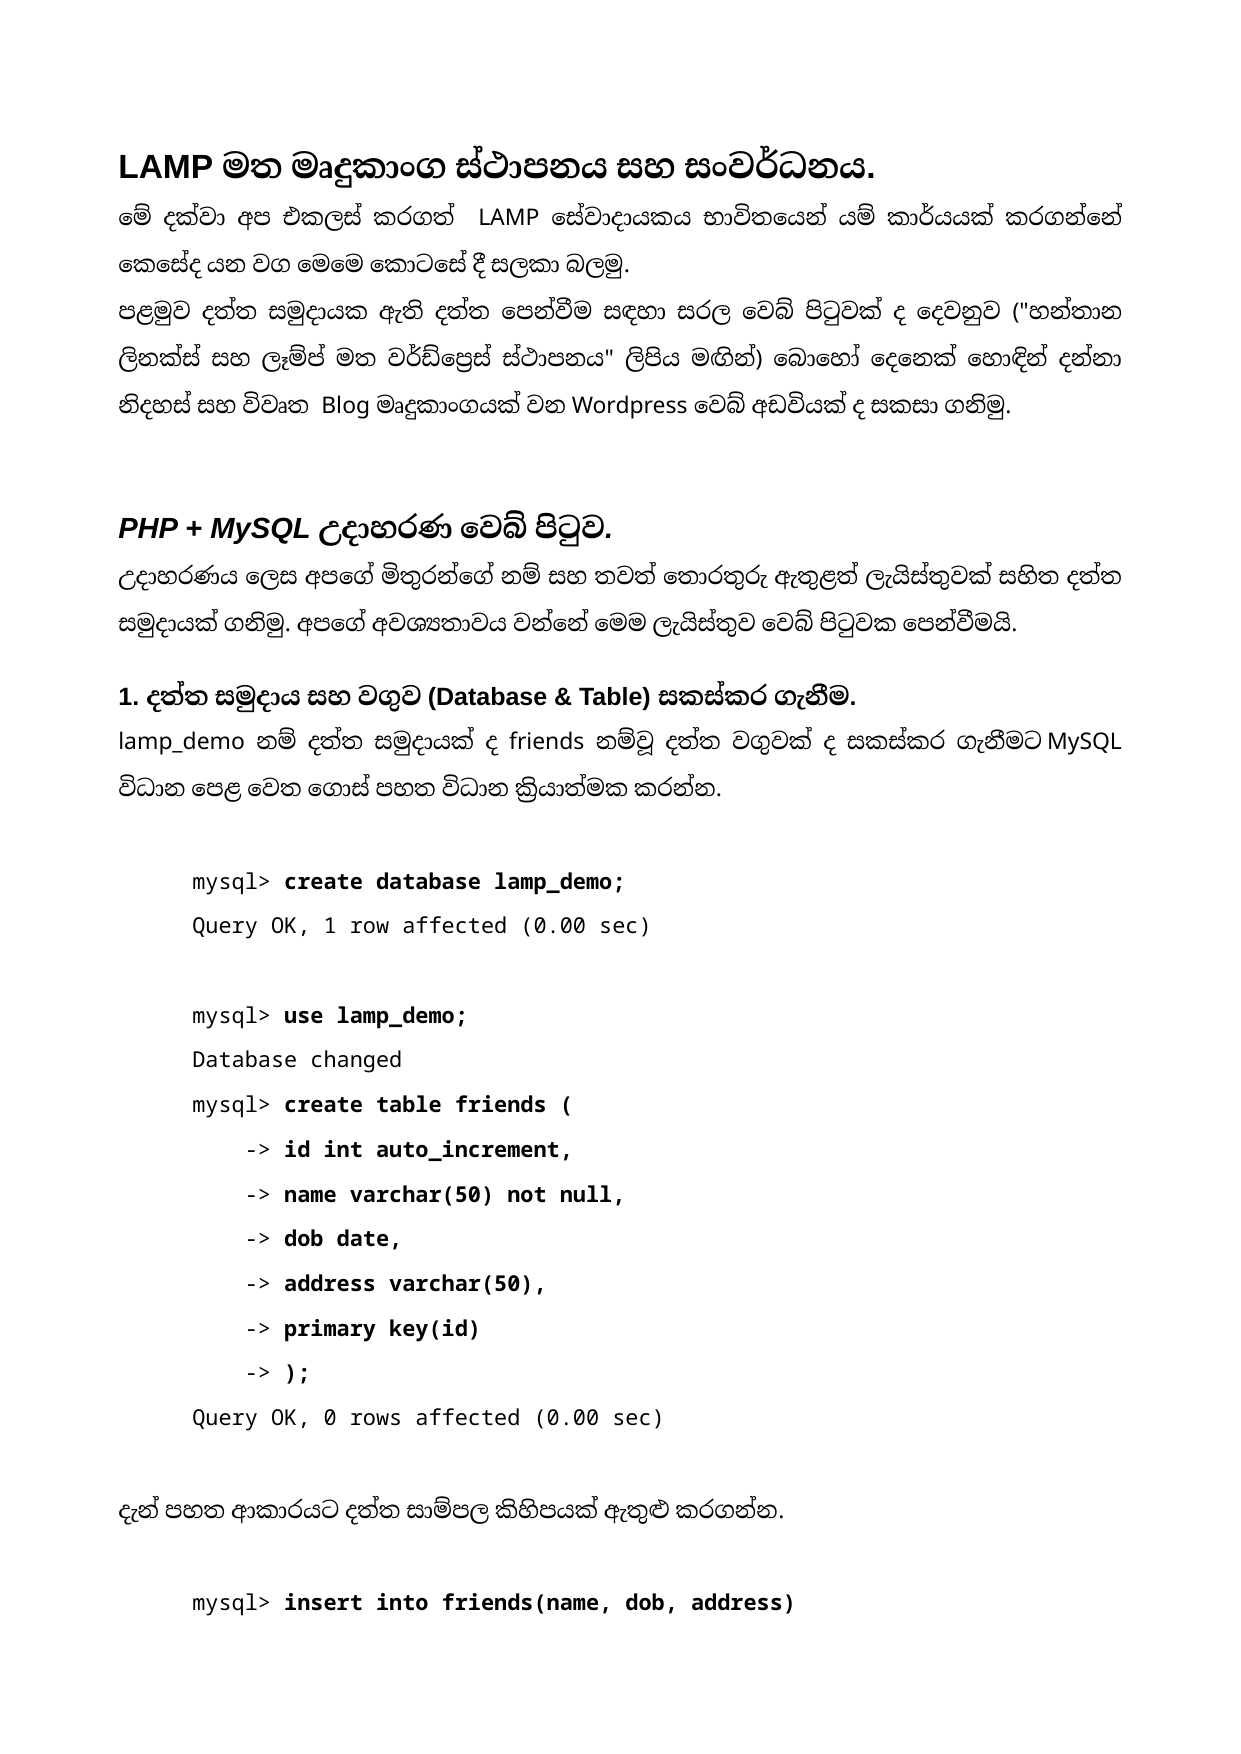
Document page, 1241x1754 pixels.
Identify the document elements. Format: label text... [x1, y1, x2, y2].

subtitle LAMP මත මෘදුකාංග ස්ථාපනය සහ සංවර්ධනය. [118, 143, 1122, 189]
text mysql> create database lamp_demo; [192, 866, 1122, 896]
text දැන් පහත ආකාරයට දත්ත සාම්පල කිහිපයක් ඇතුළු කරගන්න. [118, 1493, 1122, 1525]
text මේ දක්වා අප එකලස් කරගත් LAMP සේවාදායකය භාවිතයෙන් යම් කාර්යයක් කරගන්නේ කෙසේද යන වග මෙමෙ කොටසේ දී සලකා බලමු. [118, 201, 1122, 279]
text -> dob date, [192, 1223, 1122, 1253]
subtitle PHP + MySQL උදාහරණ වෙබ් පිටුව. [118, 508, 1122, 547]
text mysql> insert into friends(name, dob, address) [192, 1587, 1122, 1617]
text mysql> create table friends ( [192, 1089, 1122, 1119]
text Query OK, 1 row affected (0.00 sec) [192, 910, 1122, 940]
text lamp_demo නම් දත්ත සමුදායක් ද friends නම්වූ දත්ත වගුවක් ද සකස්කර ගැනීමටMySQL විධාන පෙළ වෙත ගොස් පහත විධාන ක්‍රියාත්මක කරන්න. [118, 725, 1122, 803]
text පළමුව දත්ත සමුදායක ඇති දත්ත පෙන්වීම සඳහා සරල වෙබ් පිටුවක් ද දෙවනුව ("හන්තාන ලිනක්ස් සහ ලෑම්ප් මත වර්ඩ්ප්‍රෙස් ස්ථාපනය" ලිපිය මඟින්) බොහෝ දෙනෙක් හොඳින් දන්නා නිදහස් සහ විවෘත Blog මෘදුකාංගයක් වන Wordpress වෙබ් අඩවියක් ද සකසා ගනිමු. [118, 295, 1122, 420]
text -> id int auto_increment, [192, 1134, 1122, 1164]
subtitle 1. දත්ත සමුදාය සහ වගුව (Database & Table) සකස්කර ගැනීම. [118, 678, 1122, 713]
text -> ); [192, 1357, 1122, 1387]
text උදාහරණය ලෙස අපගේ මිතුරන්ගේ නම් සහ තවත් තොරතුරු ඇතුළත් ලැයිස්තුවක් සහිත දත්ත සමුදායක් ගනිමු. අපගේ අවශ්‍යතාවය වන්නේ මෙම ලැයිස්තුව වෙබ් පිටුවක පෙන්වීමයි. [118, 560, 1122, 638]
text -> name varchar(50) not null, [192, 1178, 1122, 1208]
text mysql> use lamp_demo; [192, 1000, 1122, 1029]
text -> primary key(id) [192, 1313, 1122, 1342]
text -> address varchar(50), [192, 1268, 1122, 1298]
text Database changed [192, 1044, 1122, 1074]
text Query OK, 0 rows affected (0.00 sec) [192, 1402, 1122, 1432]
